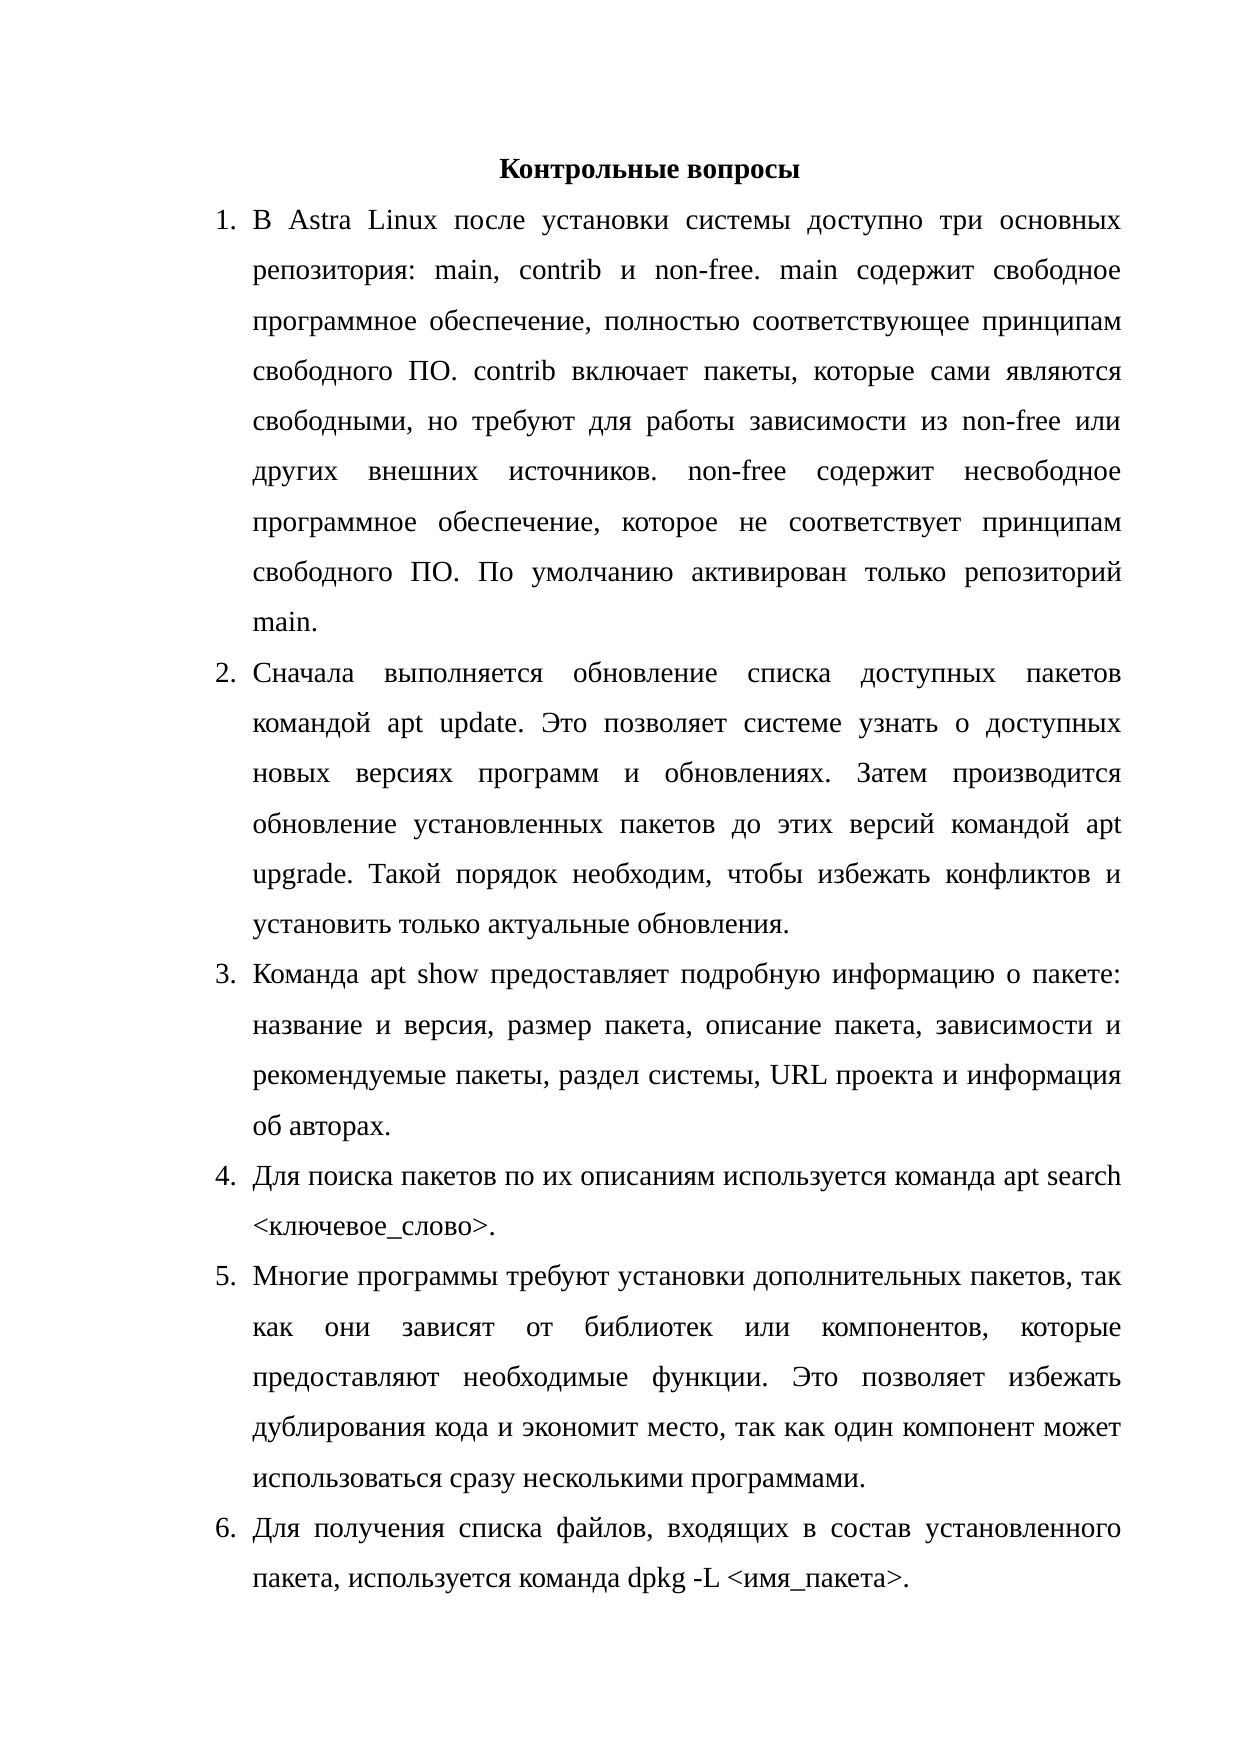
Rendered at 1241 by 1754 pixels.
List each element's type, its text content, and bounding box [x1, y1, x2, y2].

list Многие программы требуют установки дополнительных пакетов, так как они зависят от библиотек или компонентов, которые предоставляют необходимые функции. Это позволяет избежать дублирования кода и экономит место, так как один компонент может использоваться сразу несколькими программами. [215, 1258, 1122, 1493]
list Для поиска пакетов по их описаниям используется команда apt search <ключевое_слово>. [215, 1158, 1122, 1242]
text Контрольные вопросы [118, 152, 1122, 185]
list Команда apt show предоставляет подробную информацию о пакете: название и версия, размер пакета, описание пакета, зависимости и рекомендуемые пакеты, раздел системы, URL проекта и информация об авторах. [215, 957, 1122, 1141]
list Сначала выполняется обновление списка доступных пакетов командой apt update. Это позволяет системе узнать о доступных новых версиях программ и обновлениях. Затем производится обновление установленных пакетов до этих версий командой apt upgrade. Такой порядок необходим, чтобы избежать конфликтов и установить только актуальные обновления. [215, 655, 1122, 940]
list Для получения списка файлов, входящих в состав установленного пакета, используется команда dpkg -L <имя_пакета>. [215, 1510, 1122, 1594]
list В Astra Linux после установки системы доступно три основных репозитория: main, contrib и non-free. main содержит свободное программное обеспечение, полностью соответствующее принципам свободного ПО. contrib включает пакеты, которые сами являются свободными, но требуют для работы зависимости из non-free или других внешних источников. non-free содержит несвободное программное обеспечение, которое не соответствует принципам свободного ПО. По умолчанию активирован только репозиторий main. [215, 202, 1122, 638]
